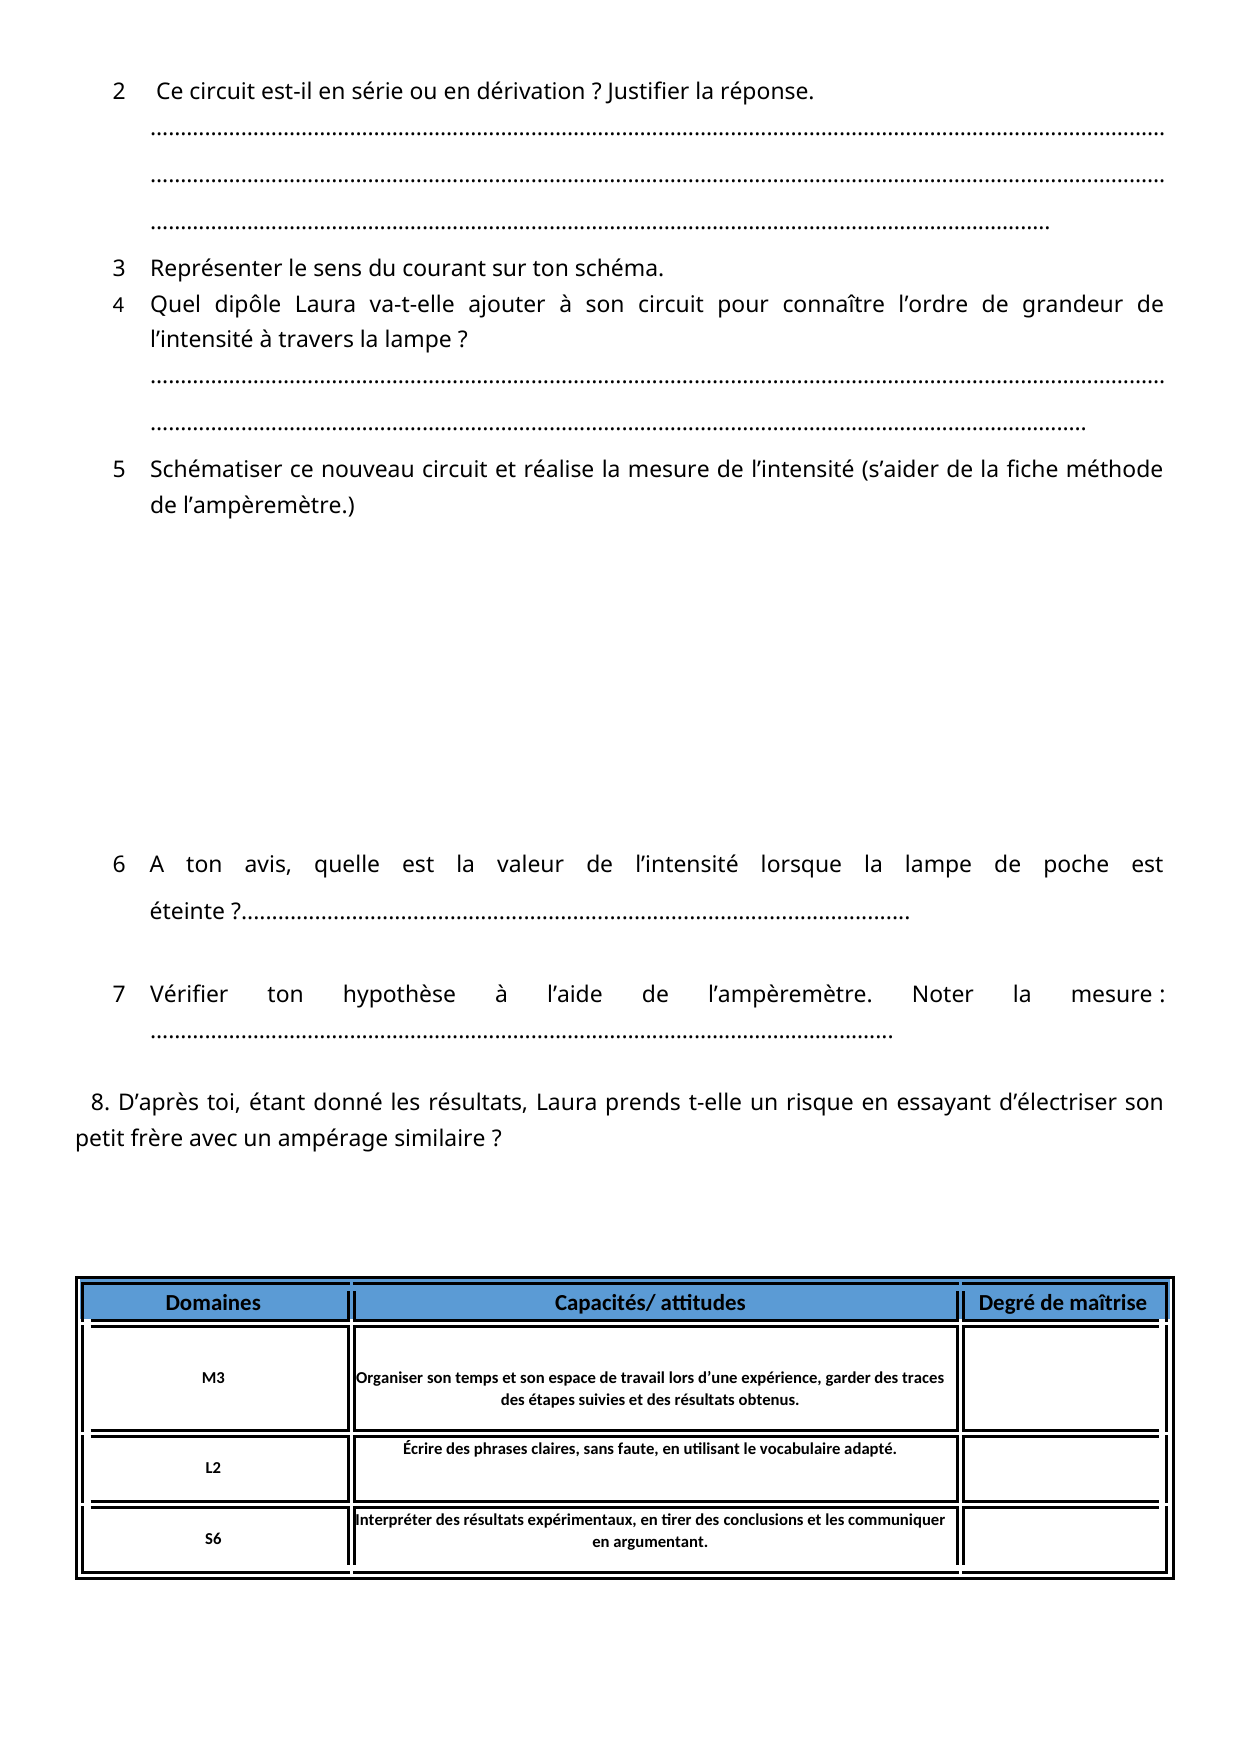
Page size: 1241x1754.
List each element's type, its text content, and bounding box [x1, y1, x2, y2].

table_cell Interpréter des résultats expérimentaux, en tirer des conclusions et les communiquer en argumentant. [351, 1500, 960, 1571]
table_cell Écrire des phrases claires, sans faute, en utilisant le vocabulaire adapté. [351, 1429, 960, 1500]
list Quel dipôle Laura va-t-elle ajouter à son circuit pour connaître l’ordre de grandeur de l’intensité à travers la lampe ? [112, 287, 1165, 355]
table_cell [960, 1500, 1170, 1571]
list …………………………………………………………………………………………………………………………………………………………………………………………………………………………………………………………………………………………………………………………………………………………………………………………………………………………………………….. [150, 111, 1165, 236]
table_header Degré de maîtrise [960, 1279, 1170, 1319]
table_cell Organiser son temps et son espace de travail lors d’une expérience, garder des traces des étapes suivies et des résultats obtenus. [351, 1319, 960, 1429]
list A ton avis, quelle est la valeur de l’intensité lorsque la lampe de poche est éteinte ?............................................................................................................. [112, 848, 1165, 927]
list Ce circuit est-il en série ou en dérivation ? Justifier la réponse. [112, 75, 1165, 106]
table_cell L2 [80, 1429, 351, 1500]
list Vérifier ton hypothèse à l’aide de l’ampèremètre. Noter la mesure : …………………………………………………………………………………………………………... [112, 978, 1165, 1045]
list …………………………………………………………………………………………………………………………………………………………………………………………………………………………………………………………………………………………….. [150, 359, 1165, 437]
list Représenter le sens du courant sur ton schéma. [112, 252, 1165, 283]
table_header Domaines [80, 1279, 351, 1319]
table_cell M3 [80, 1319, 351, 1429]
table_cell [960, 1319, 1170, 1429]
table_header Capacités/ attitudes [351, 1279, 960, 1319]
list Schématiser ce nouveau circuit et réalise la mesure de l’intensité (s’aider de la fiche méthode de l’ampèremètre.) [112, 453, 1165, 520]
table_cell S6 [80, 1500, 351, 1571]
table_cell [960, 1429, 1170, 1500]
list 8. D’après toi, étant donné les résultats, Laura prends t-elle un risque en essayant d’électriser son petit frère avec un ampérage similaire ? [75, 1086, 1165, 1153]
